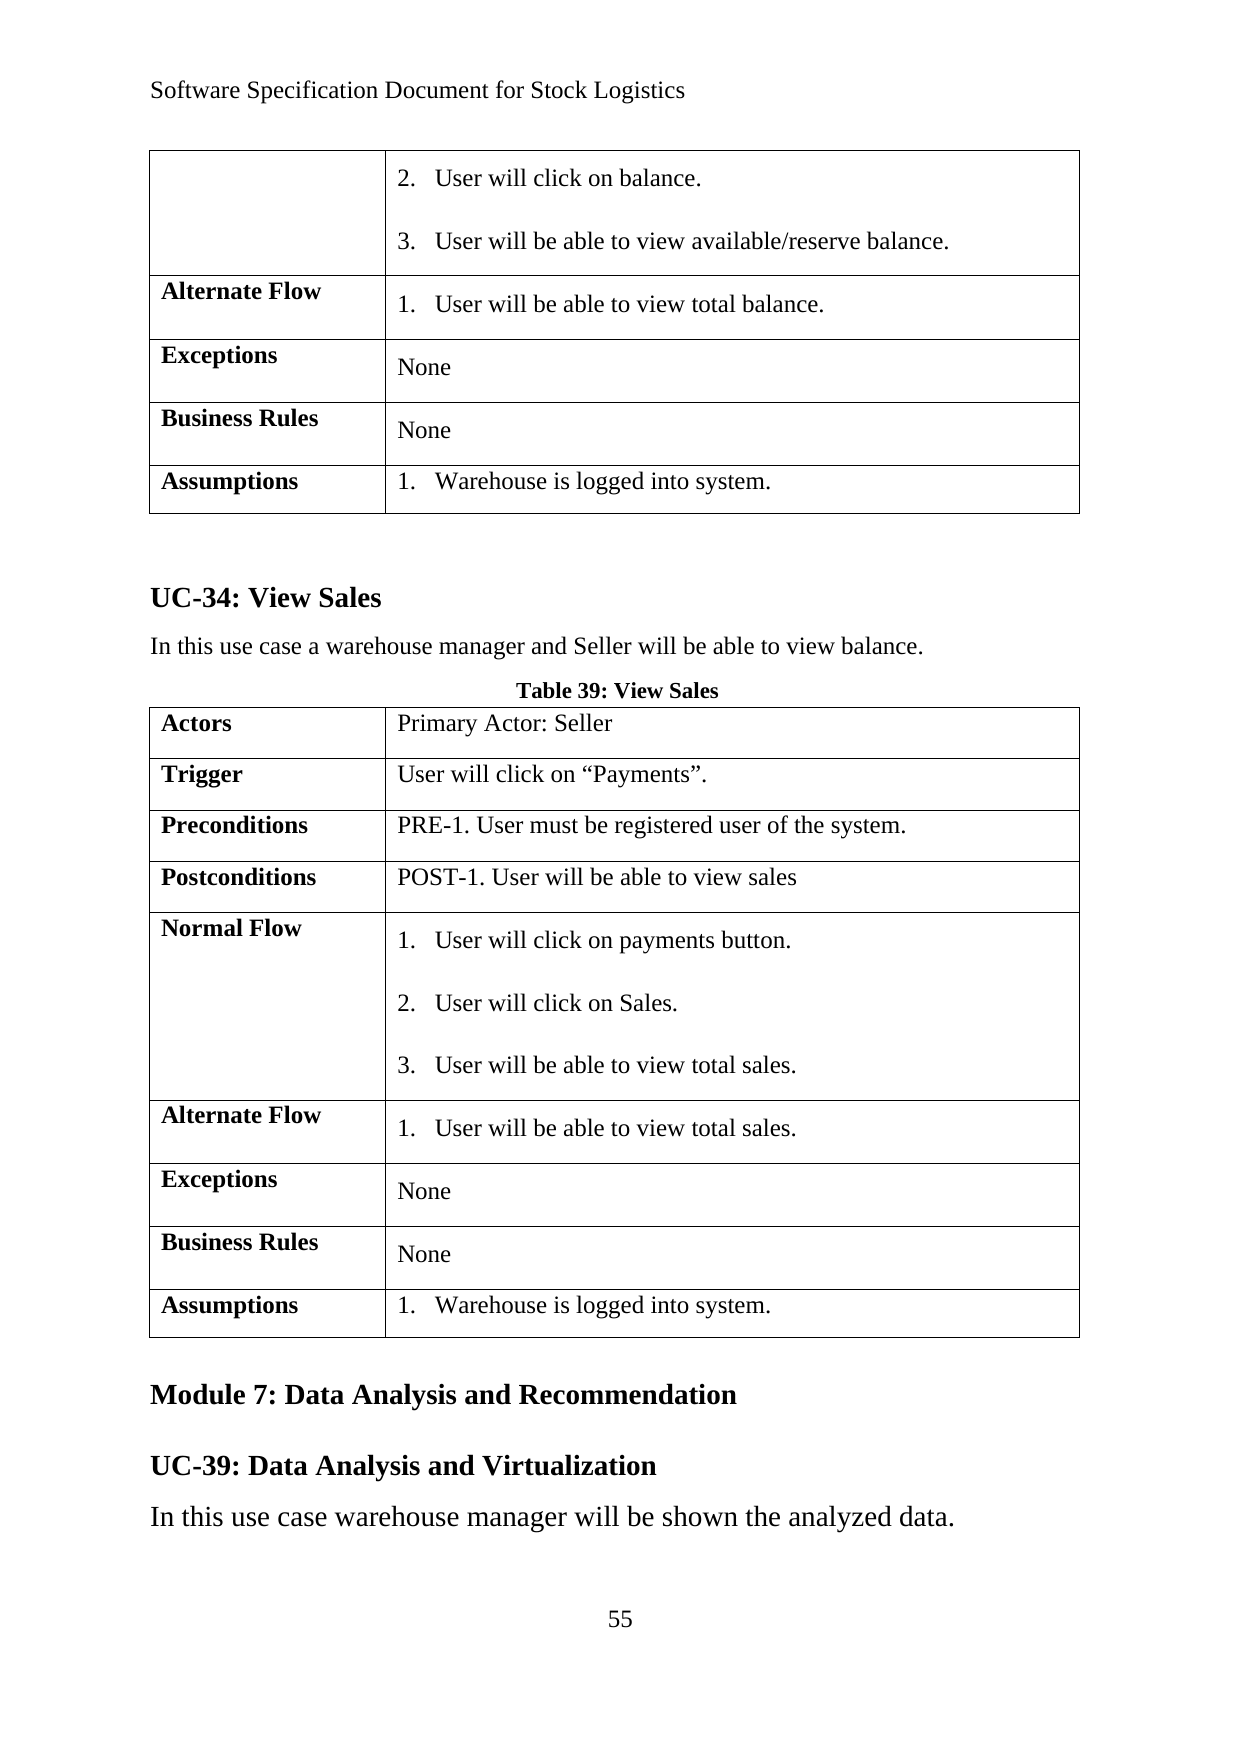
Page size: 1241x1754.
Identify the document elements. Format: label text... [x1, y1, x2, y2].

table_cell None [386, 1227, 1079, 1289]
table_cell None [386, 1164, 1079, 1226]
table_cell Trigger [150, 759, 385, 809]
table_cell User will click on payments button. User will click on balance. User will be able to view available/reserve balance. [386, 151, 1079, 275]
table_cell Business Rules [150, 1227, 385, 1289]
text In this use case a warehouse manager and Seller will be able to view balance. [150, 631, 1090, 660]
table_cell Business Rules [150, 403, 385, 465]
table_cell Exceptions [150, 340, 385, 402]
table_cell None [386, 403, 1079, 465]
text Module 7: Data Analysis and Recommendation [150, 1377, 1090, 1410]
table_header Actors [150, 708, 385, 758]
table_cell User will be able to view total sales. [386, 1101, 1079, 1163]
table_cell PRE-1. User must be registered user of the system. [386, 811, 1079, 861]
table_cell None [386, 340, 1079, 402]
table_cell Warehouse is logged into system. [386, 466, 1079, 513]
table_cell Assumptions [150, 1290, 385, 1337]
table_header Primary Actor: Seller [386, 708, 1079, 758]
table_cell Preconditions [150, 811, 385, 861]
table_cell Alternate Flow [150, 276, 385, 339]
table_cell [150, 151, 385, 275]
text UC-34: View Sales [150, 580, 1090, 614]
table_cell User will be able to view total balance. [386, 276, 1079, 339]
table_cell Alternate Flow [150, 1101, 385, 1163]
table_cell User will click on payments button. User will click on Sales. User will be able to view total sales. [386, 913, 1079, 1099]
table_cell POST-1. User will be able to view sales [386, 862, 1079, 912]
text In this use case warehouse manager will be shown the analyzed data. [150, 1499, 1090, 1533]
table_cell Assumptions [150, 466, 385, 513]
text Table 39: View Sales [150, 677, 1090, 703]
table_cell Warehouse is logged into system. [386, 1290, 1079, 1337]
table_cell Exceptions [150, 1164, 385, 1226]
text UC-39: Data Analysis and Virtualization [150, 1448, 1090, 1482]
table_cell Normal Flow [150, 913, 385, 1099]
table_cell Postconditions [150, 862, 385, 912]
table_cell User will click on “Payments”. [386, 759, 1079, 809]
